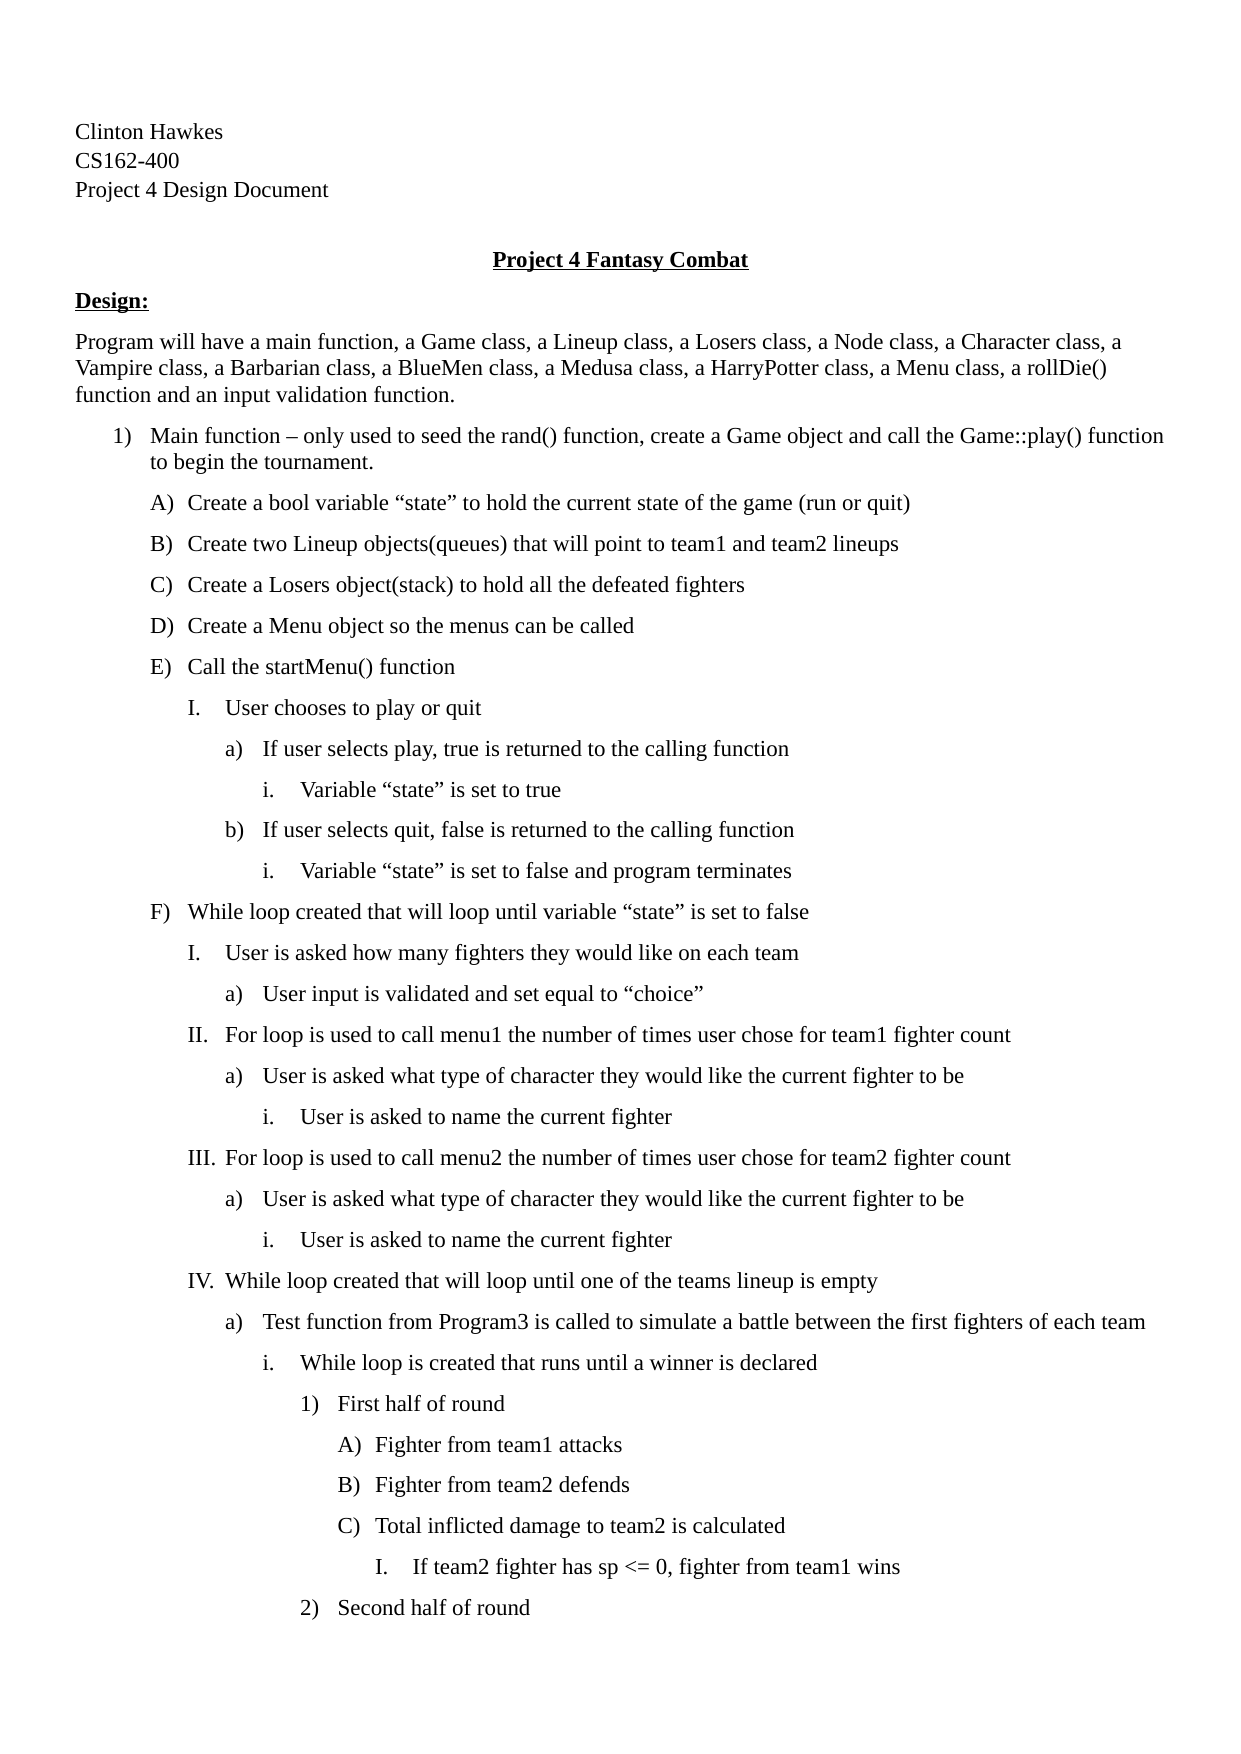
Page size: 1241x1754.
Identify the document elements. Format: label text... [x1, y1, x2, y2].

list User is asked how many fighters they would like on each team [187, 939, 1166, 966]
list Variable “state” is set to false and program terminates [262, 857, 1166, 884]
list Main function – only used to seed the rand() function, create a Game object and call the Game::play() function to begin the tournament. [112, 422, 1166, 474]
list Second half of round [300, 1594, 1166, 1621]
list If user selects play, true is returned to the calling function [225, 735, 1166, 761]
list Call the startMenu() function [150, 653, 1166, 679]
list First half of round [300, 1390, 1166, 1416]
list While loop created that will loop until one of the teams lineup is empty [187, 1267, 1166, 1293]
list If user selects quit, false is returned to the calling function [225, 817, 1166, 843]
list Create a bool variable “state” to hold the current state of the game (run or quit) [150, 489, 1166, 515]
text Program will have a main function, a Game class, a Lineup class, a Losers class, a Node class, a Character class, a Vampire class, a Barbarian class, a BlueMen class, a Medusa class, a HarryPotter class, a Menu class, a rollDie() function and an input validation function. [75, 328, 1166, 407]
list User chooses to play or quit [187, 694, 1166, 720]
list Total inflicted damage to team2 is calculated [337, 1512, 1166, 1539]
list Fighter from team2 defends [337, 1472, 1166, 1498]
text CS162-400 [75, 147, 1166, 173]
list User is asked to name the current fighter [262, 1226, 1166, 1252]
list For loop is used to call menu1 the number of times user chose for team1 fighter count [187, 1021, 1166, 1048]
text Clinton Hawkes [75, 118, 1166, 144]
list User is asked what type of character they would like the current fighter to be [225, 1062, 1166, 1088]
list Create two Lineup objects(queues) that will point to team1 and team2 lineups [150, 530, 1166, 556]
list For loop is used to call menu2 the number of times user chose for team2 fighter count [187, 1144, 1166, 1170]
list While loop created that will loop until variable “state” is set to false [150, 898, 1166, 925]
list User input is validated and set equal to “choice” [225, 980, 1166, 1007]
list Fighter from team1 attacks [337, 1431, 1166, 1457]
list Variable “state” is set to true [262, 776, 1166, 802]
list If team2 fighter has sp <= 0, fighter from team1 wins [375, 1553, 1166, 1580]
list User is asked to name the current fighter [262, 1103, 1166, 1129]
text Design: [75, 287, 1166, 313]
list User is asked what type of character they would like the current fighter to be [225, 1185, 1166, 1211]
list While loop is created that runs until a winner is declared [262, 1349, 1166, 1375]
list Create a Losers object(stack) to hold all the defeated fighters [150, 571, 1166, 597]
list Create a Menu object so the menus can be called [150, 612, 1166, 638]
text Project 4 Design Document [75, 176, 1166, 203]
text Project 4 Fantasy Combat [75, 246, 1166, 273]
list Test function from Program3 is called to simulate a battle between the first fighters of each team [225, 1308, 1166, 1334]
